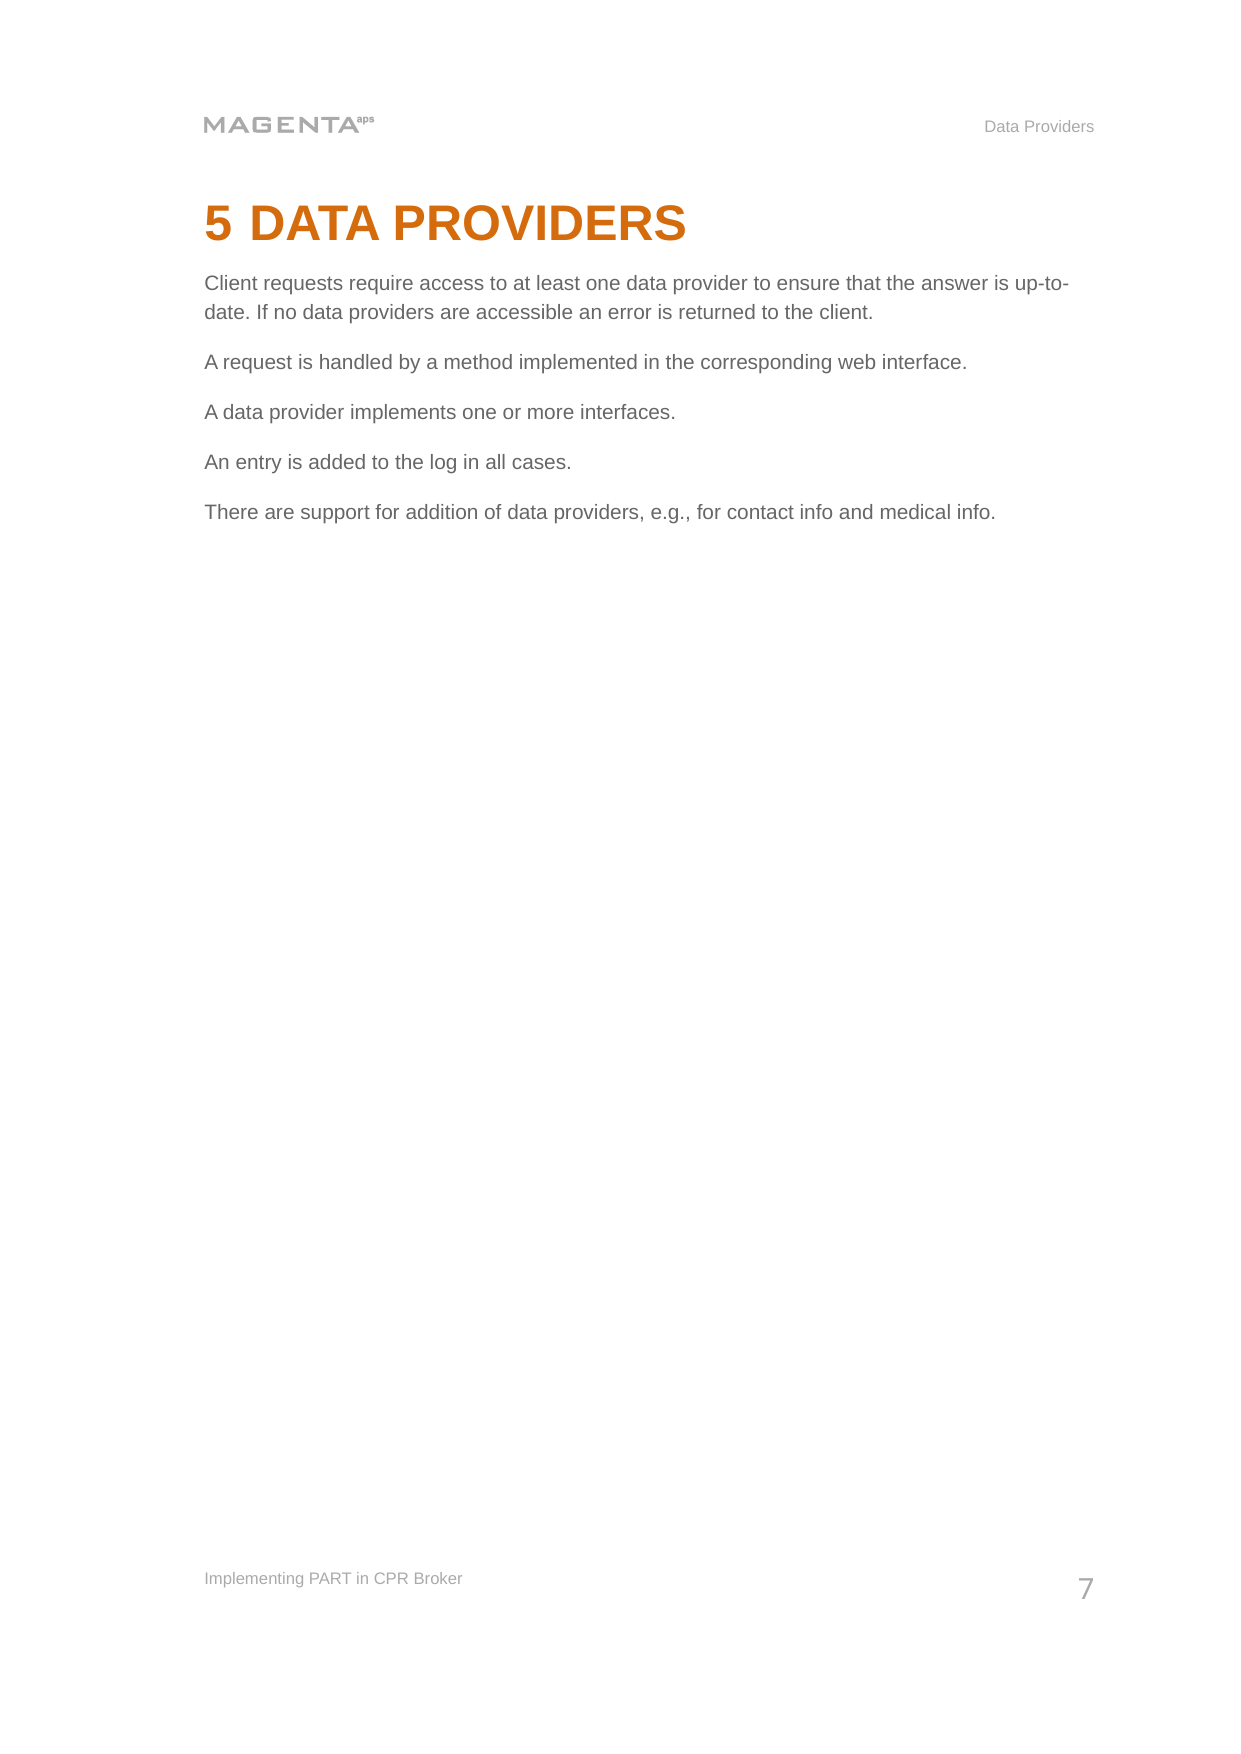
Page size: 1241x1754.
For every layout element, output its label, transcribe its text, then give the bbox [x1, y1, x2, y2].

list An entry is added to the log in all cases. [204, 446, 1094, 475]
list There are support for addition of data providers, e.g., for contact info and medical info. [204, 496, 1094, 525]
list Client requests require access to at least one data provider to ensure that the answer is up-to-date. If no data providers are accessible an error is returned to the client. [204, 267, 1094, 325]
list A request is handled by a method implemented in the corresponding web interface. [204, 346, 1094, 375]
list A data provider implements one or more interfaces. [204, 396, 1094, 425]
subtitle Data Providers [204, 194, 1094, 252]
